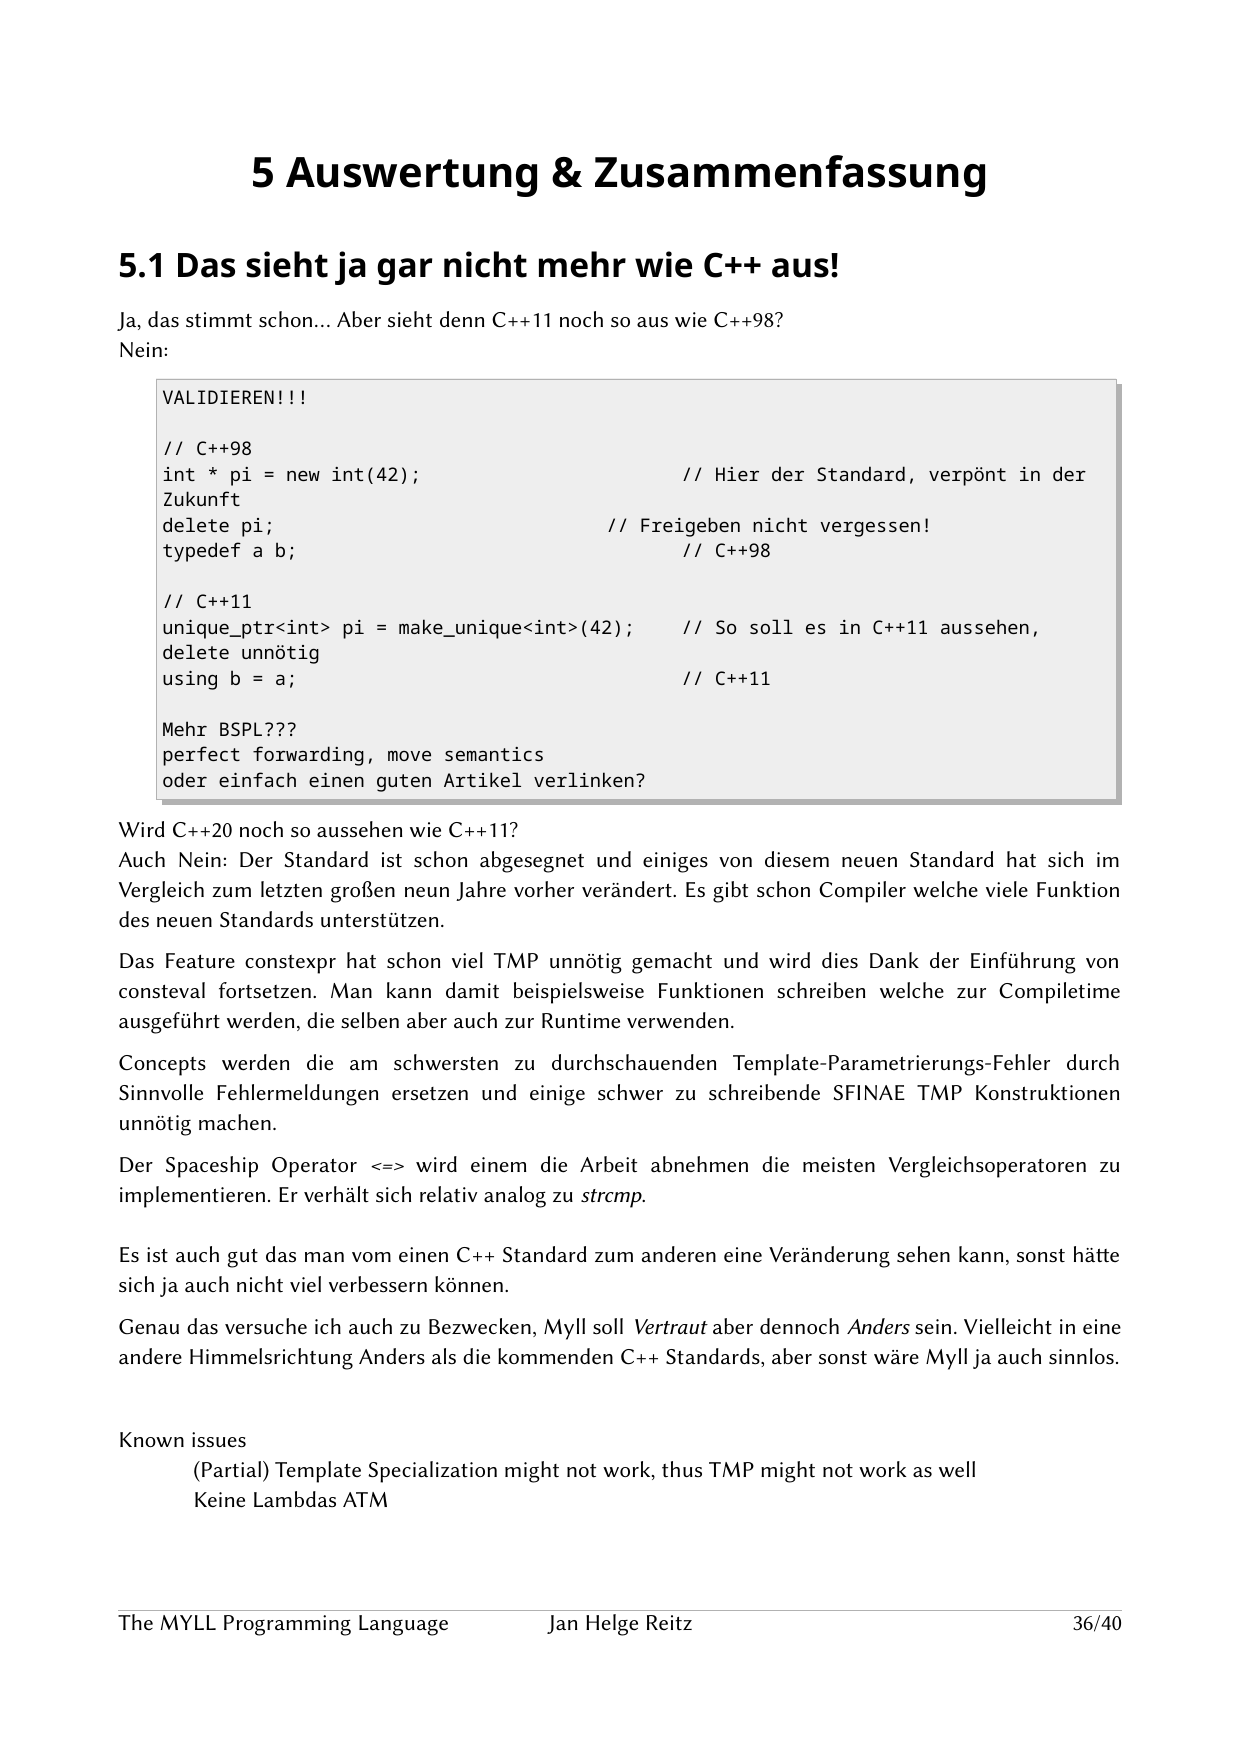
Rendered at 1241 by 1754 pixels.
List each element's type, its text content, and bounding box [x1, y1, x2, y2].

text Ja, das stimmt schon… Aber sieht denn C++11 noch so aus wie C++98? Nein: [118, 307, 1122, 363]
text delete pi; // Freigeben nicht vergessen! typedef a b; // C++98 // C++11 [157, 506, 1116, 608]
text // C++98 int * pi = new int(42); // Hier der Standard, verpönt in der Zukunft [157, 429, 1116, 506]
subtitle Auswertung & Zusammenfassung [118, 143, 1122, 200]
text Wird C++20 noch so aussehen wie C++11? Auch Nein: Der Standard ist schon abgesegnet und einiges von diesem neuen Standard hat sich im Vergleich zum letzten großen neun Jahre vorher verändert. Es gibt schon Compiler welche viele Funktion des neuen Standards unterstützen. [118, 817, 1122, 933]
subtitle Das sieht ja gar nicht mehr wie C++ aus! [118, 242, 1122, 287]
text Keine Lambdas ATM [118, 1487, 1122, 1513]
text Known issues [118, 1427, 1122, 1453]
text Concepts werden die am schwersten zu durchschauenden Template-Parametrierungs-Fehler durch Sinnvolle Fehlermeldungen ersetzen und einige schwer zu schreibende SFINAE TMP Konstruktionen unnötig machen. [118, 1050, 1122, 1136]
text Das Feature constexpr hat schon viel TMP unnötig gemacht und wird dies Dank der Einführung von consteval fortsetzen. Man kann damit beispielsweise Funktionen schreiben welche zur Compiletime ausgeführt werden, die selben aber auch zur Runtime verwenden. [118, 948, 1122, 1034]
text VALIDIEREN!!! [157, 380, 1116, 429]
text Der Spaceship Operator <=> wird einem die Arbeit abnehmen die meisten Vergleichsoperatoren zu implementieren. Er verhält sich relativ analog zu strcmp. Es ist auch gut das man vom einen C++ Standard zum anderen eine Veränderung sehen kann, sonst hätte sich ja auch nicht viel verbessern können. [118, 1152, 1122, 1298]
text (Partial) Template Specialization might not work, thus TMP might not work as well [118, 1457, 1122, 1483]
text Genau das versuche ich auch zu Bezwecken, Myll soll Vertraut aber dennoch Anders sein. Vielleicht in eine andere Himmelsrichtung Anders als die kommenden C++ Standards, aber sonst wäre Myll ja auch sinnlos. [118, 1314, 1122, 1370]
text unique_ptr<int> pi = make_unique<int>(42); // So soll es in C++11 aussehen, delete unnötig using b = a; // C++11 Mehr BSPL??? perfect forwarding, move semantics oder einfach einen guten Artikel verlinken? [157, 608, 1116, 799]
